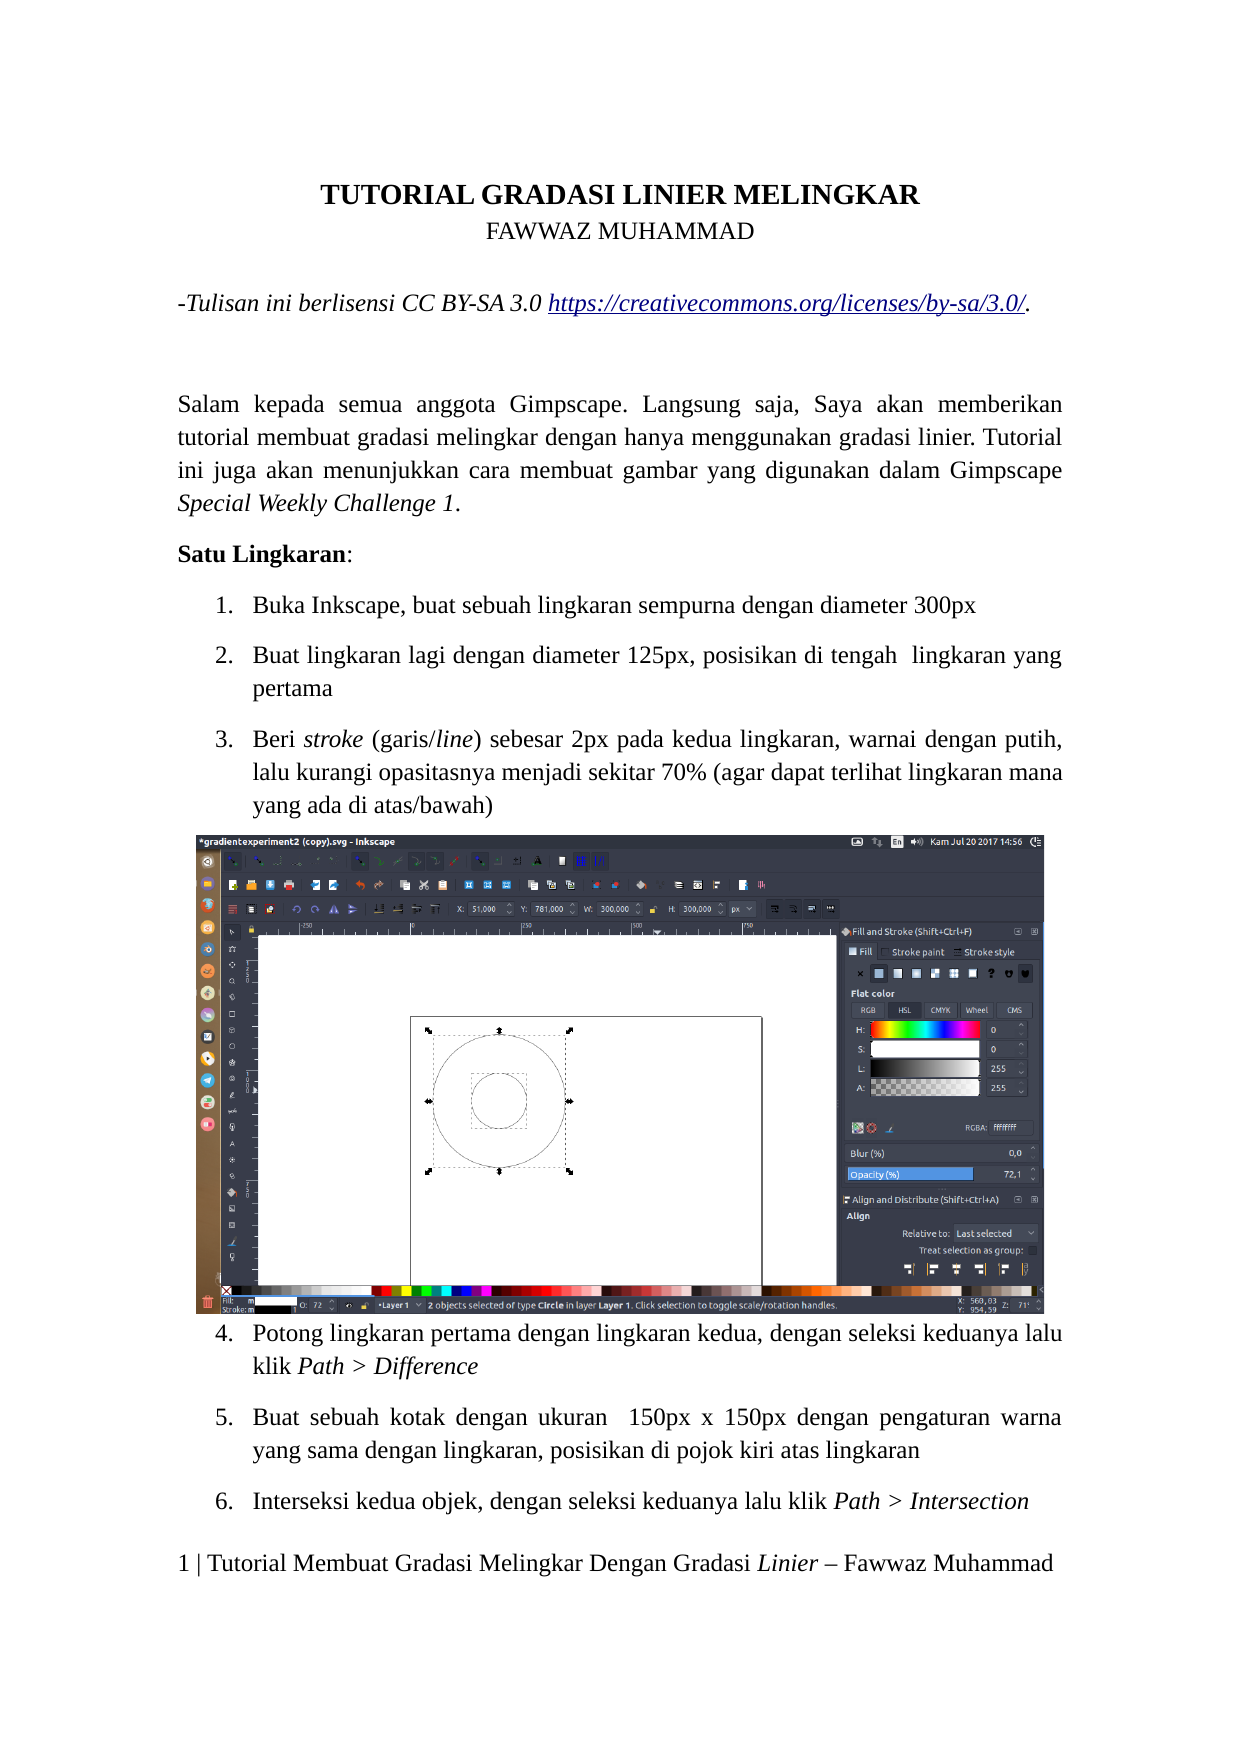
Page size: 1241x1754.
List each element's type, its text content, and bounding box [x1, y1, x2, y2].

text FAWWAZ MUHAMMAD [177, 216, 1063, 244]
text -Tulisan ini berlisensi CC BY-SA 3.0 https://creativecommons.org/licenses/by-sa/3.0/. [177, 288, 1063, 316]
list Interseksi kedua objek, dengan seleksi keduanya lalu klik Path > Intersection [215, 1486, 1063, 1514]
text Satu Lingkaran: [177, 539, 1063, 568]
list Buat sebuah kotak dengan ukuran 150px x 150px dengan pengaturan warna yang sama dengan lingkaran, posisikan di pojok kiri atas lingkaran [215, 1402, 1063, 1464]
list Beri stroke (garis/line) sebesar 2px pada kedua lingkaran, warnai dengan putih, lalu kurangi opasitasnya menjadi sekitar 70% (agar dapat terlihat lingkaran mana yang ada di atas/bawah) [215, 724, 1063, 819]
picture [196, 835, 1045, 1314]
list Potong lingkaran pertama dengan lingkaran kedua, dengan seleksi keduanya lalu klik Path > Difference [215, 841, 1063, 1380]
list Buat lingkaran lagi dengan diameter 125px, posisikan di tengah lingkaran yang pertama [215, 640, 1063, 702]
list Buka Inkscape, buat sebuah lingkaran sempurna dengan diameter 300px [215, 590, 1063, 618]
text TUTORIAL GRADASI LINIER MELINGKAR [177, 177, 1063, 211]
text Salam kepada semua anggota Gimpscape. Langsung saja, Saya akan memberikan tutorial membuat gradasi melingkar dengan hanya menggunakan gradasi linier. Tutorial ini juga akan menunjukkan cara membuat gambar yang digunakan dalam Gimpscape Special Weekly Challenge 1. [177, 389, 1063, 517]
